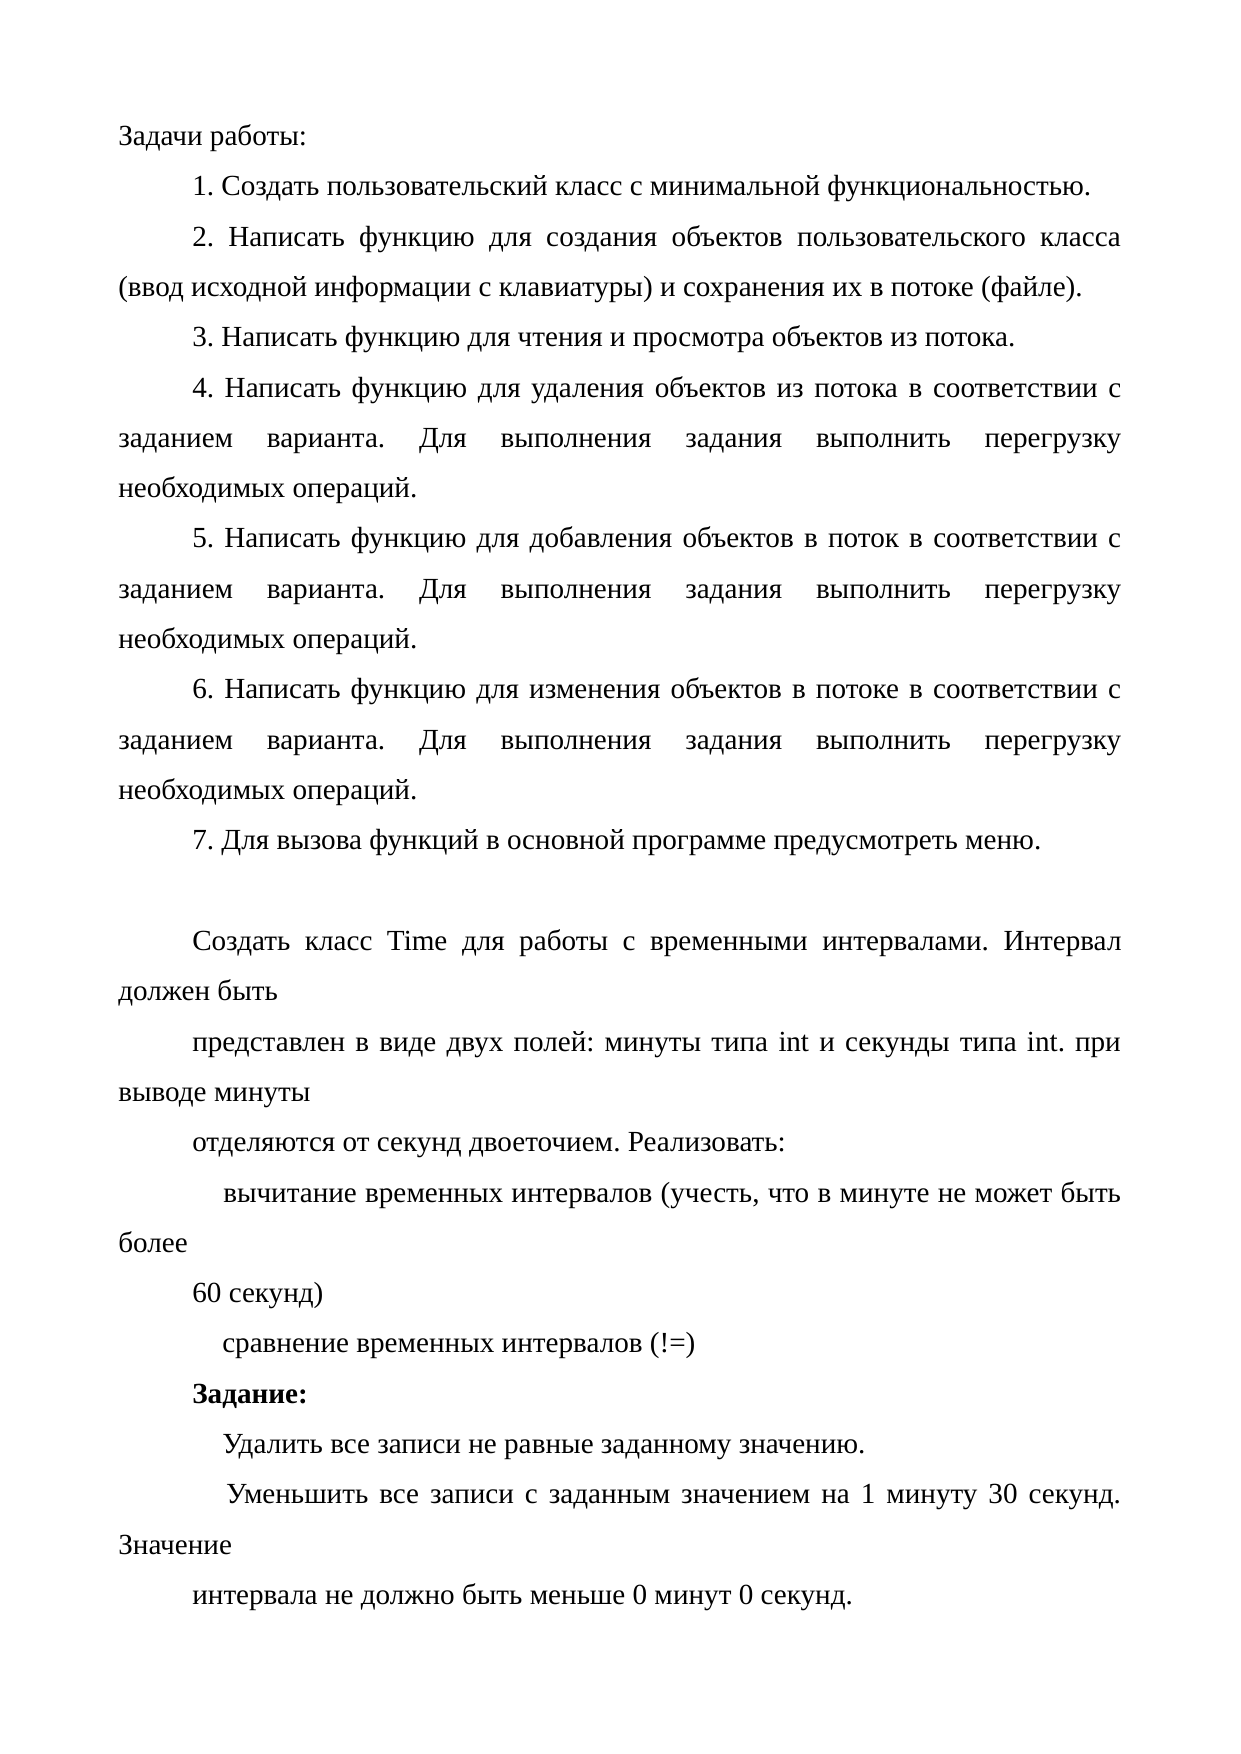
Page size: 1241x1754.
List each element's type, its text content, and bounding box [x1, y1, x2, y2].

text 2. Написать функцию для создания объектов пользовательского класса (ввод исходной информации с клавиатуры) и сохранения их в потоке (файле). [118, 219, 1122, 303]
text  вычитание временных интервалов (учесть, что в минуте не может быть более [118, 1175, 1122, 1258]
text 1. Создать пользовательский класс с минимальной функциональностью. [118, 168, 1122, 202]
text 6. Написать функцию для изменения объектов в потоке в соответствии с заданием варианта. Для выполнения задания выполнить перегрузку необходимых операций. [118, 672, 1122, 806]
text Задание: [118, 1376, 1122, 1409]
text 5. Написать функцию для добавления объектов в поток в соответствии с заданием варианта. Для выполнения задания выполнить перегрузку необходимых операций. [118, 521, 1122, 655]
text 3. Написать функцию для чтения и просмотра объектов из потока. [118, 319, 1122, 353]
text отделяются от секунд двоеточием. Реализовать: [118, 1124, 1122, 1158]
text представлен в виде двух полей: минуты типа int и секунды типа int. при выводе минуты [118, 1024, 1122, 1108]
text интервала не должно быть меньше 0 минут 0 секунд. [118, 1577, 1122, 1611]
text  Удалить все записи не равные заданному значению. [118, 1426, 1122, 1460]
text  сравнение временных интервалов (!=) [118, 1326, 1122, 1359]
text 4. Написать функцию для удаления объектов из потока в соответствии с заданием варианта. Для выполнения задания выполнить перегрузку необходимых операций. [118, 370, 1122, 504]
text Создать класс Time для работы с временными интервалами. Интервал должен быть [118, 923, 1122, 1007]
text 7. Для вызова функций в основной программе предусмотреть меню. [118, 822, 1122, 856]
text 60 секунд) [118, 1275, 1122, 1309]
text  Уменьшить все записи с заданным значением на 1 минуту 30 секунд. Значение [118, 1477, 1122, 1560]
text Задачи работы: [118, 118, 1122, 152]
